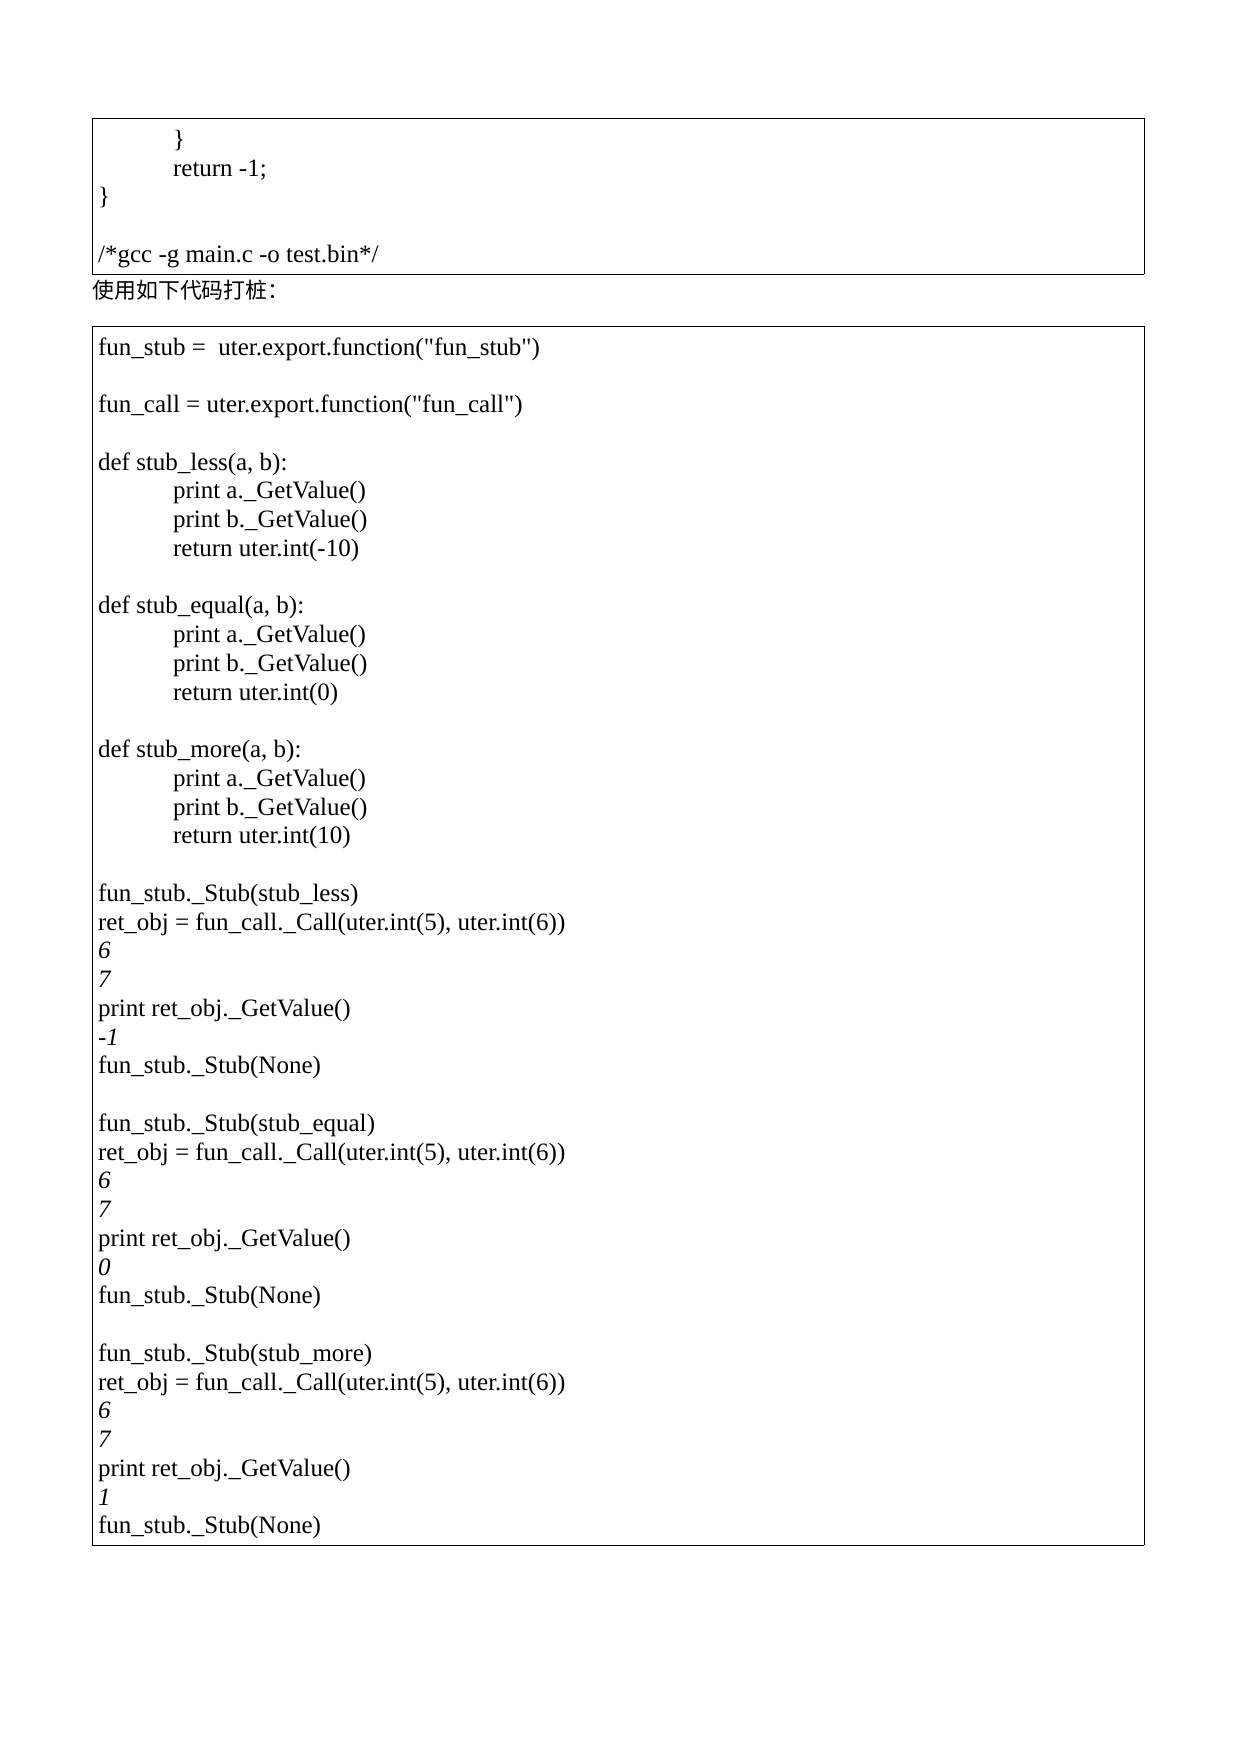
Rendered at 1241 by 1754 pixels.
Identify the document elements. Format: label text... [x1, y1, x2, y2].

table_header fun_stub = uter.export.function("fun_stub") fun_call = uter.export.function("fun_call") def stub_less(a, b): print a._GetValue() print b._GetValue() return uter.int(-10) def stub_equal(a, b): print a._GetValue() print b._GetValue() return uter.int(0) def stub_more(a, b): print a._GetValue() print b._GetValue() return uter.int(10) fun_stub._Stub(stub_less) ret_obj = fun_call._Call(uter.int(5), uter.int(6)) 6 7 print ret_obj._GetValue() -1 fun_stub._Stub(None) fun_stub._Stub(stub_equal) ret_obj = fun_call._Call(uter.int(5), uter.int(6)) 6 7 print ret_obj._GetValue() 0 fun_stub._Stub(None) fun_stub._Stub(stub_more) ret_obj = fun_call._Call(uter.int(5), uter.int(6)) 6 7 print ret_obj._GetValue() 1 fun_stub._Stub(None) [93, 327, 1144, 1545]
text 使用如下代码打桩： [92, 275, 1144, 305]
table_header } return -1; } /*gcc -g main.c -o test.bin*/ [93, 119, 1144, 273]
